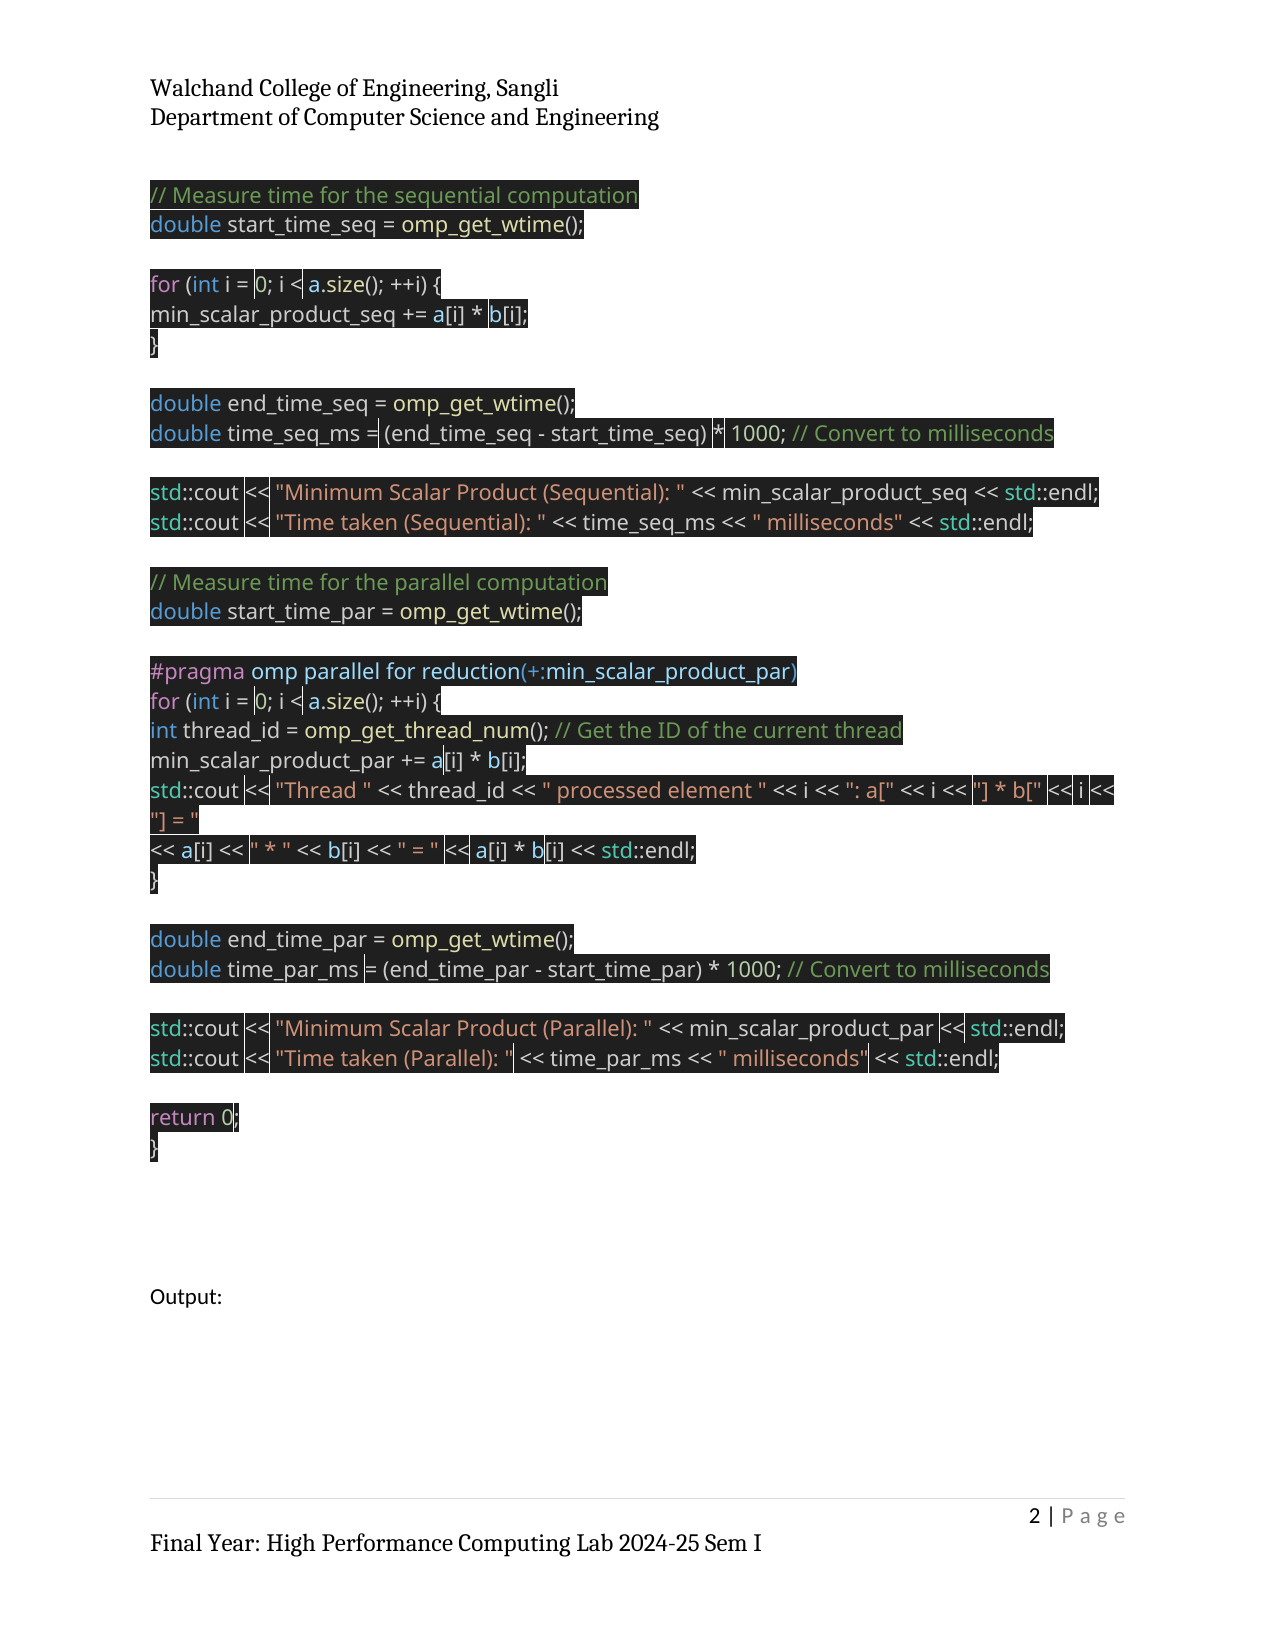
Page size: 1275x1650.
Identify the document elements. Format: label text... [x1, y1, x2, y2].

text double start_time_par = omp_get_wtime(); [150, 596, 1125, 626]
text double time_seq_ms = (end_time_seq - start_time_seq) * 1000; // Convert to milliseconds [150, 418, 1125, 448]
text return 0; [150, 1102, 1125, 1132]
text min_scalar_product_par += a[i] * b[i]; [150, 745, 1125, 775]
text min_scalar_product_seq += a[i] * b[i]; [150, 299, 1125, 328]
text for (int i = 0; i < a.size(); ++i) { [150, 686, 1125, 715]
text double time_par_ms = (end_time_par - start_time_par) * 1000; // Convert to milliseconds [150, 954, 1125, 983]
text Output: [150, 1282, 1125, 1310]
text // Measure time for the parallel computation [150, 567, 1125, 596]
text std::cout << "Time taken (Parallel): " << time_par_ms << " milliseconds" << std::endl; [150, 1043, 1125, 1073]
text #pragma omp parallel for reduction(+:min_scalar_product_par) [150, 656, 1125, 686]
text std::cout << "Thread " << thread_id << " processed element " << i << ": a[" << i << "] * b[" << i << "] = " [150, 775, 1125, 834]
text std::cout << "Minimum Scalar Product (Sequential): " << min_scalar_product_seq << std::endl; [150, 477, 1125, 507]
text double end_time_par = omp_get_wtime(); [150, 924, 1125, 954]
text } [150, 328, 1125, 358]
text } [150, 1132, 1125, 1162]
text // Measure time for the sequential computation [150, 180, 1125, 209]
text double start_time_seq = omp_get_wtime(); [150, 209, 1125, 239]
text int thread_id = omp_get_thread_num(); // Get the ID of the current thread [150, 715, 1125, 745]
text << a[i] << " * " << b[i] << " = " << a[i] * b[i] << std::endl; [150, 834, 1125, 864]
text } [150, 864, 1125, 894]
text std::cout << "Minimum Scalar Product (Parallel): " << min_scalar_product_par << std::endl; [150, 1013, 1125, 1043]
text for (int i = 0; i < a.size(); ++i) { [150, 269, 1125, 299]
text double end_time_seq = omp_get_wtime(); [150, 388, 1125, 418]
text std::cout << "Time taken (Sequential): " << time_seq_ms << " milliseconds" << std::endl; [150, 507, 1125, 537]
